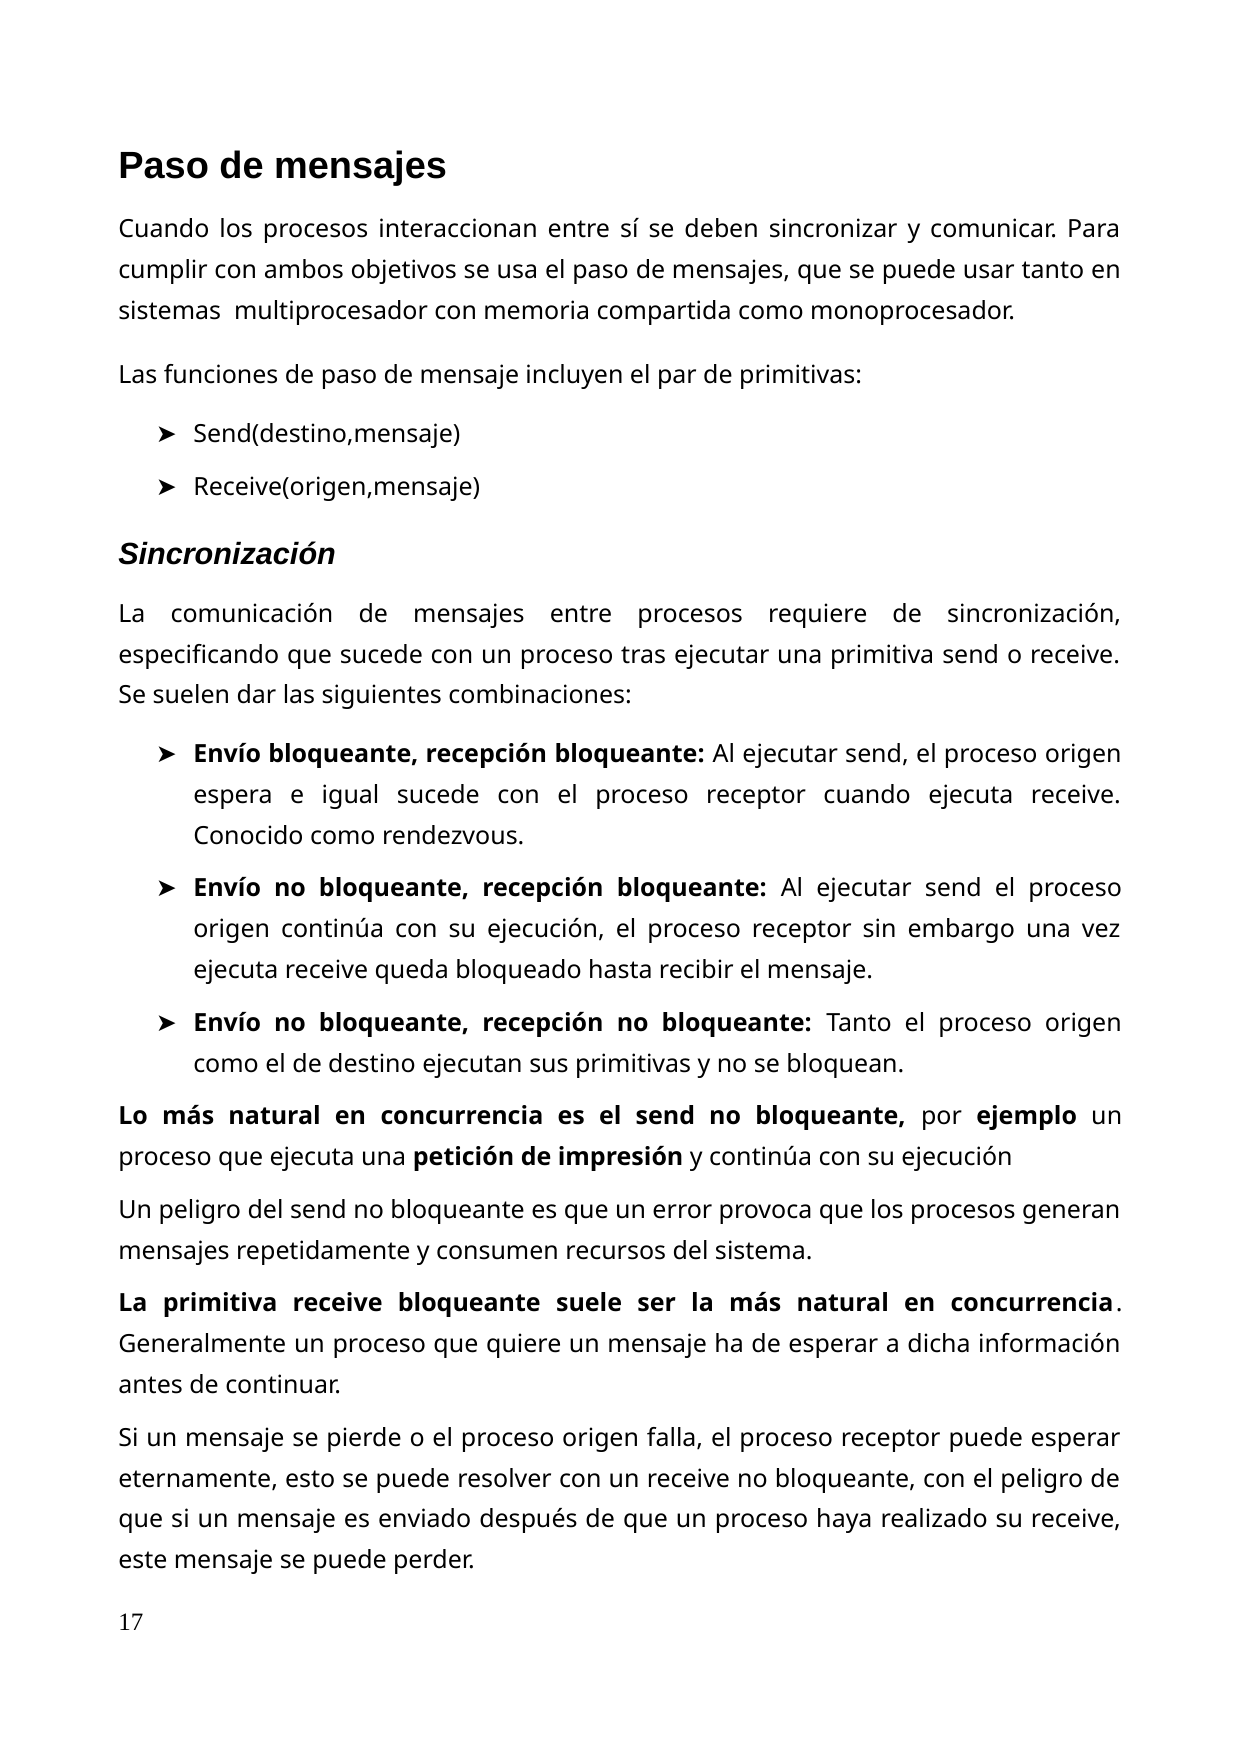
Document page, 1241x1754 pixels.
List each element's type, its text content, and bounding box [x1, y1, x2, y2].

list Un peligro del send no bloqueante es que un error provoca que los procesos generan mensajes repetidamente y consumen recursos del sistema. [118, 1192, 1122, 1266]
list Si un mensaje se pierde o el proceso origen falla, el proceso receptor puede esperar eternamente, esto se puede resolver con un receive no bloqueante, con el peligro de que si un mensaje es enviado después de que un proceso haya realizado su receive, este mensaje se puede perder. [118, 1419, 1122, 1576]
text Cuando los procesos interaccionan entre sí se deben sincronizar y comunicar. Para cumplir con ambos objetivos se usa el paso de mensajes, que se puede usar tanto en sistemas multiprocesador con memoria compartida como monoprocesador. [118, 211, 1122, 327]
list Envío no bloqueante, recepción bloqueante: Al ejecutar send el proceso origen continúa con su ejecución, el proceso receptor sin embargo una vez ejecuta receive queda bloqueado hasta recibir el mensaje. [156, 870, 1122, 986]
subtitle Sincronización [118, 536, 1122, 571]
list Send(destino,mensaje) [156, 416, 1122, 450]
list Receive(origen,mensaje) [156, 468, 1122, 502]
list Lo más natural en concurrencia es el send no bloqueante, por ejemplo un proceso que ejecuta una petición de impresión y continúa con su ejecución [118, 1098, 1122, 1173]
list Envío no bloqueante, recepción no bloqueante: Tanto el proceso origen como el de destino ejecutan sus primitivas y no se bloquean. [156, 1004, 1122, 1079]
list Envío bloqueante, recepción bloqueante: Al ejecutar send, el proceso origen espera e igual sucede con el proceso receptor cuando ejecuta receive. Conocido como rendezvous. [156, 736, 1122, 851]
text Las funciones de paso de mensaje incluyen el par de primitivas: [118, 357, 1122, 391]
text La comunicación de mensajes entre procesos requiere de sincronización, especificando que sucede con un proceso tras ejecutar una primitiva send o receive. Se suelen dar las siguientes combinaciones: [118, 596, 1122, 711]
subtitle Paso de mensajes [118, 143, 1122, 187]
list La primitiva receive bloqueante suele ser la más natural en concurrencia. Generalmente un proceso que quiere un mensaje ha de esperar a dicha información antes de continuar. [118, 1285, 1122, 1401]
